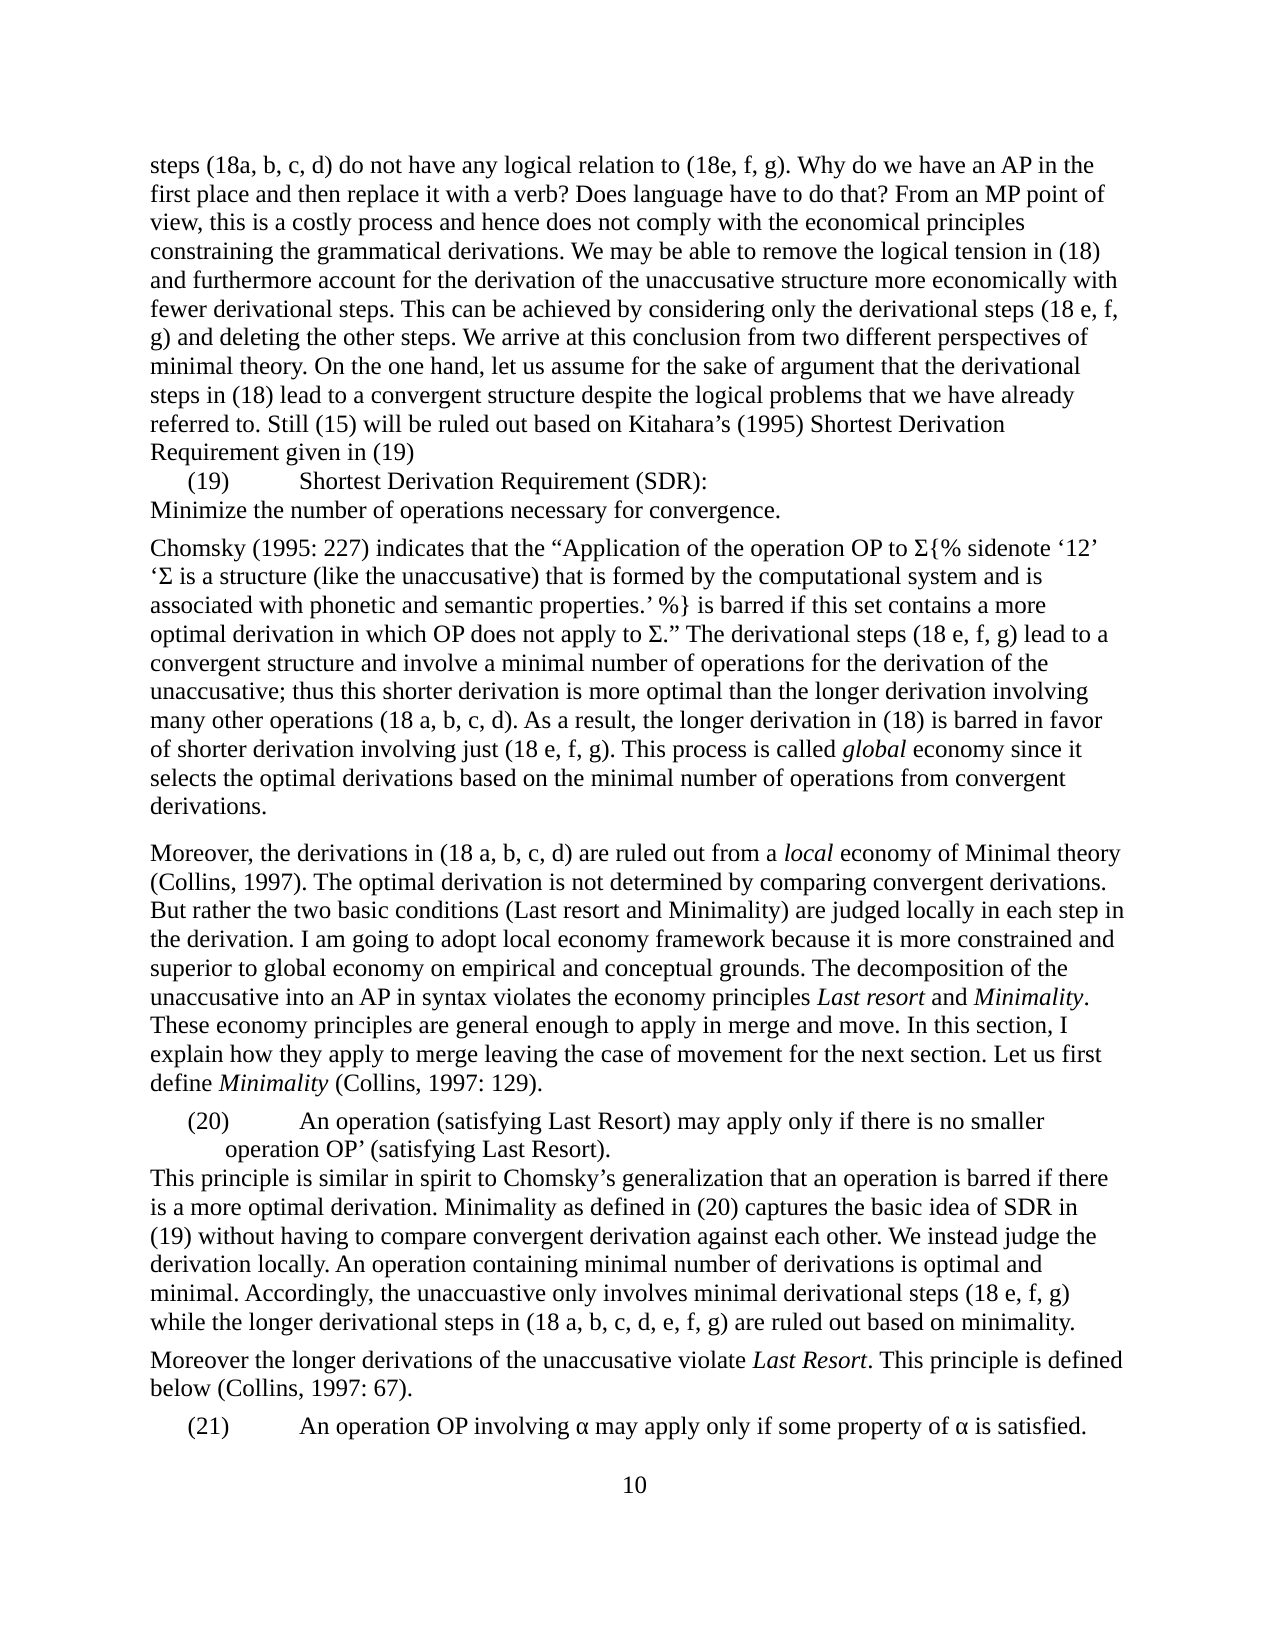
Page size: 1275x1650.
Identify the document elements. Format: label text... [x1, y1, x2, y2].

text steps (18a, b, c, d) do not have any logical relation to (18e, f, g). Why do we have an AP in the first place and then replace it with a verb? Does language have to do that? From an MP point of view, this is a costly process and hence does not comply with the economical principles constraining the grammatical derivations. We may be able to remove the logical tension in (18) and furthermore account for the derivation of the unaccusative structure more economically with fewer derivational steps. This can be achieved by considering only the derivational steps (18 e, f, g) and deleting the other steps. We arrive at this conclusion from two different perspectives of minimal theory. On the one hand, let us assume for the sake of argument that the derivational steps in (18) lead to a convergent structure despite the logical problems that we have already referred to. Still (15) will be ruled out based on Kitahara’s (1995) Shortest Derivation Requirement given in (19) [150, 150, 1125, 466]
text Moreover, the derivations in (18 a, b, c, d) are ruled out from a local economy of Minimal theory (Collins, 1997). The optimal derivation is not determined by comparing convergent derivations. But rather the two basic conditions (Last resort and Minimality) are judged locally in each step in the derivation. I am going to adopt local economy framework because it is more constrained and superior to global economy on empirical and conceptual grounds. The decomposition of the unaccusative into an AP in syntax violates the economy principles Last resort and Minimality. These economy principles are general enough to apply in merge and move. In this section, I explain how they apply to merge leaving the case of movement for the next section. Let us first define Minimality (Collins, 1997: 129). [150, 838, 1125, 1097]
list An operation OP involving α may apply only if some property of α is satisfied. [187, 1411, 1125, 1440]
text This principle is similar in spirit to Chomsky’s generalization that an operation is barred if there is a more optimal derivation. Minimality as defined in (20) captures the basic idea of SDR in (19) without having to compare convergent derivation against each other. We instead judge the derivation locally. An operation containing minimal number of derivations is optimal and minimal. Accordingly, the unaccuastive only involves minimal derivational steps (18 e, f, g) while the longer derivational steps in (18 a, b, c, d, e, f, g) are ruled out based on minimality. [150, 1163, 1125, 1336]
list An operation (satisfying Last Resort) may apply only if there is no smaller operation OP’ (satisfying Last Resort). [187, 1106, 1125, 1163]
text Minimize the number of operations necessary for convergence. [150, 495, 1125, 524]
text Moreover the longer derivations of the unaccusative violate Last Resort. This principle is defined below (Collins, 1997: 67). [150, 1345, 1125, 1402]
text Chomsky (1995: 227) indicates that the “Application of the operation OP to Σ{% sidenote ‘12’ ‘Σ is a structure (like the unaccusative) that is formed by the computational system and is associated with phonetic and semantic properties.’ %} is barred if this set contains a more optimal derivation in which OP does not apply to Σ.” The derivational steps (18 e, f, g) lead to a convergent structure and involve a minimal number of operations for the derivation of the unaccusative; thus this shorter derivation is more optimal than the longer derivation involving many other operations (18 a, b, c, d). As a result, the longer derivation in (18) is barred in favor of shorter derivation involving just (18 e, f, g). This process is called global economy since it selects the optimal derivations based on the minimal number of operations from convergent derivations. [150, 533, 1125, 820]
list Shortest Derivation Requirement (SDR): [187, 466, 1125, 495]
